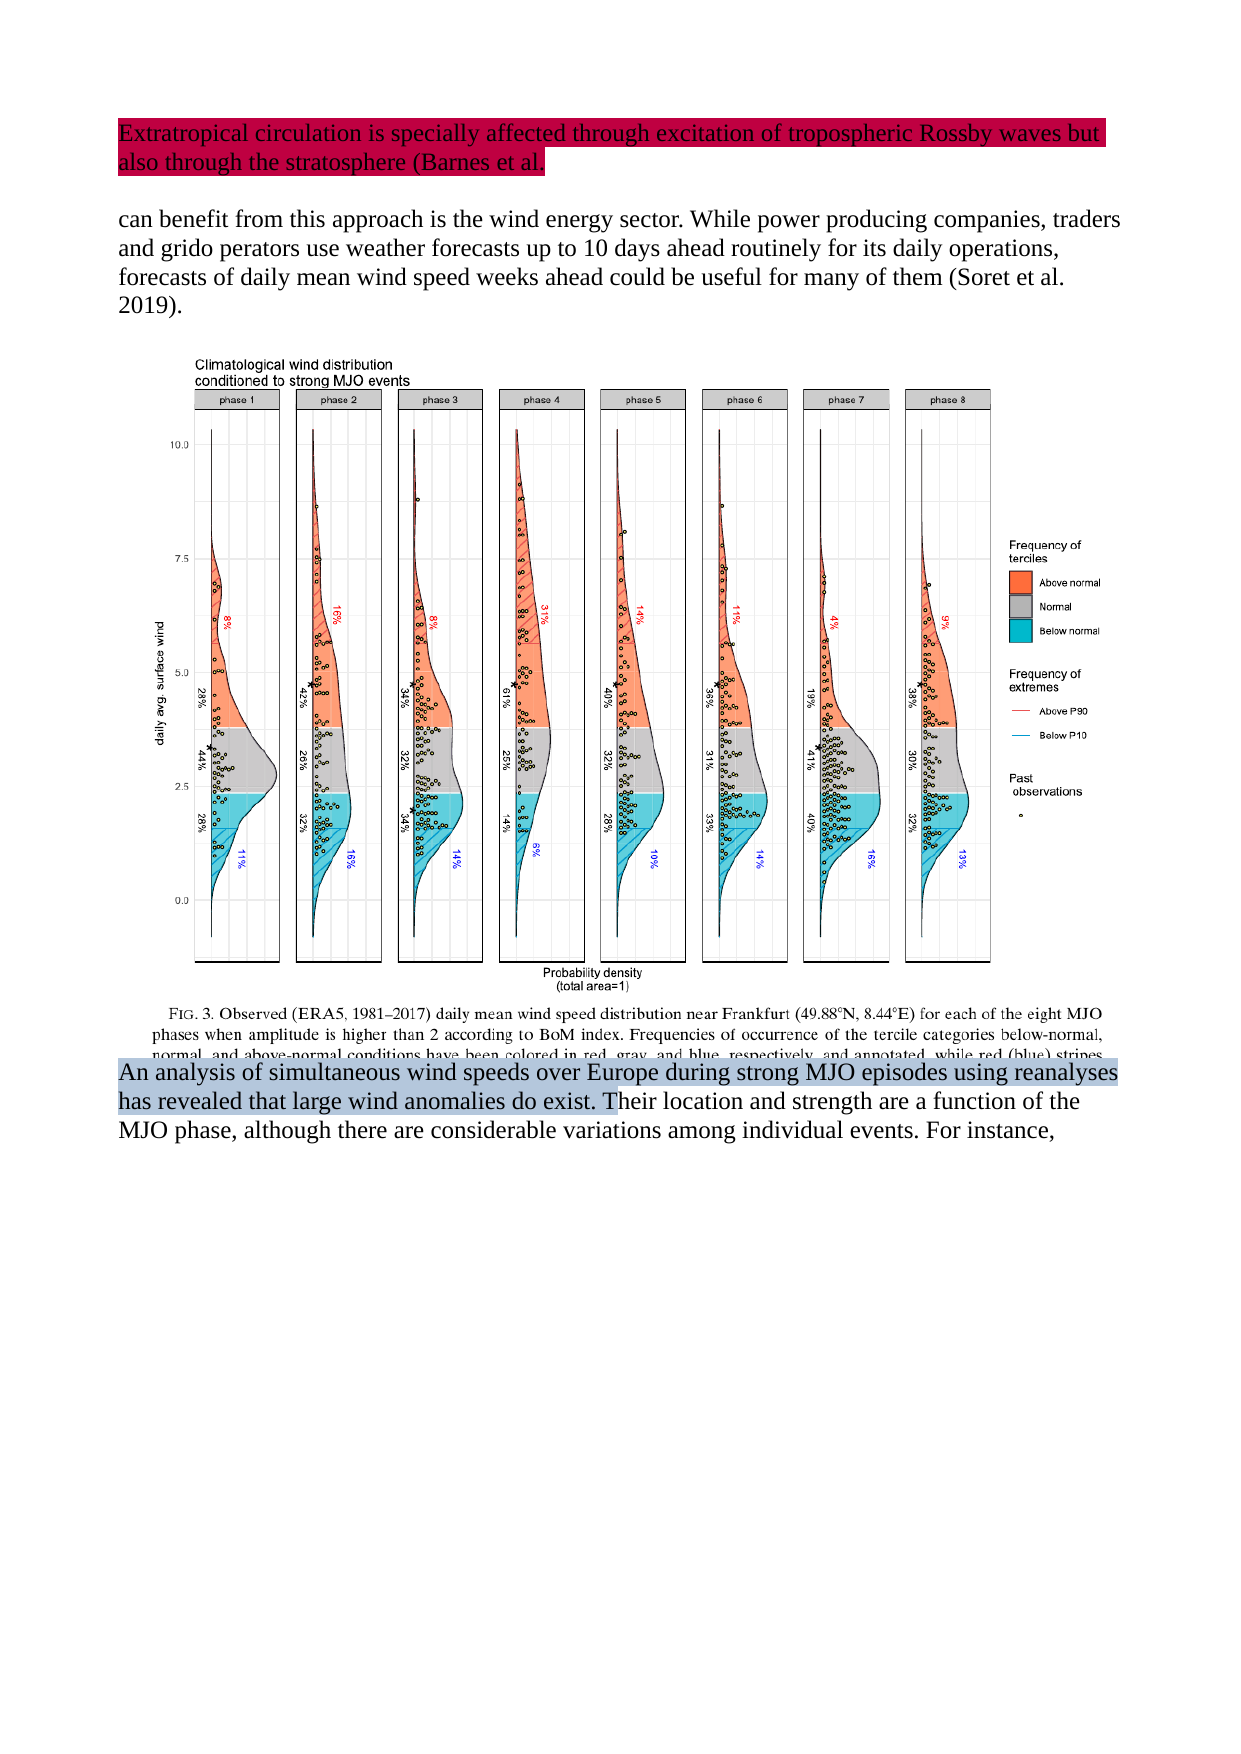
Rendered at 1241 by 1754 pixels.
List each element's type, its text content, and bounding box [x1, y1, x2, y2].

text can benefit from this approach is the wind energy sector. While power producing companies, traders and grido perators use weather forecasts up to 10 days ahead routinely for its daily operations, forecasts of daily mean wind speed weeks ahead could be useful for many of them (Soret et al. 2019). [118, 204, 1122, 319]
text An analysis of simultaneous wind speeds over Europe during strong MJO episodes using reanalyses has revealed that large wind anomalies do exist. Their location and strength are a function of the MJO phase, although there are considerable variations among individual events. For instance, [118, 1058, 1122, 1144]
text Extratropical circulation is specially affected through excitation of tropospheric Rossby waves but also through the stratosphere (Barnes et al. [118, 118, 1122, 176]
picture [118, 334, 1123, 1058]
